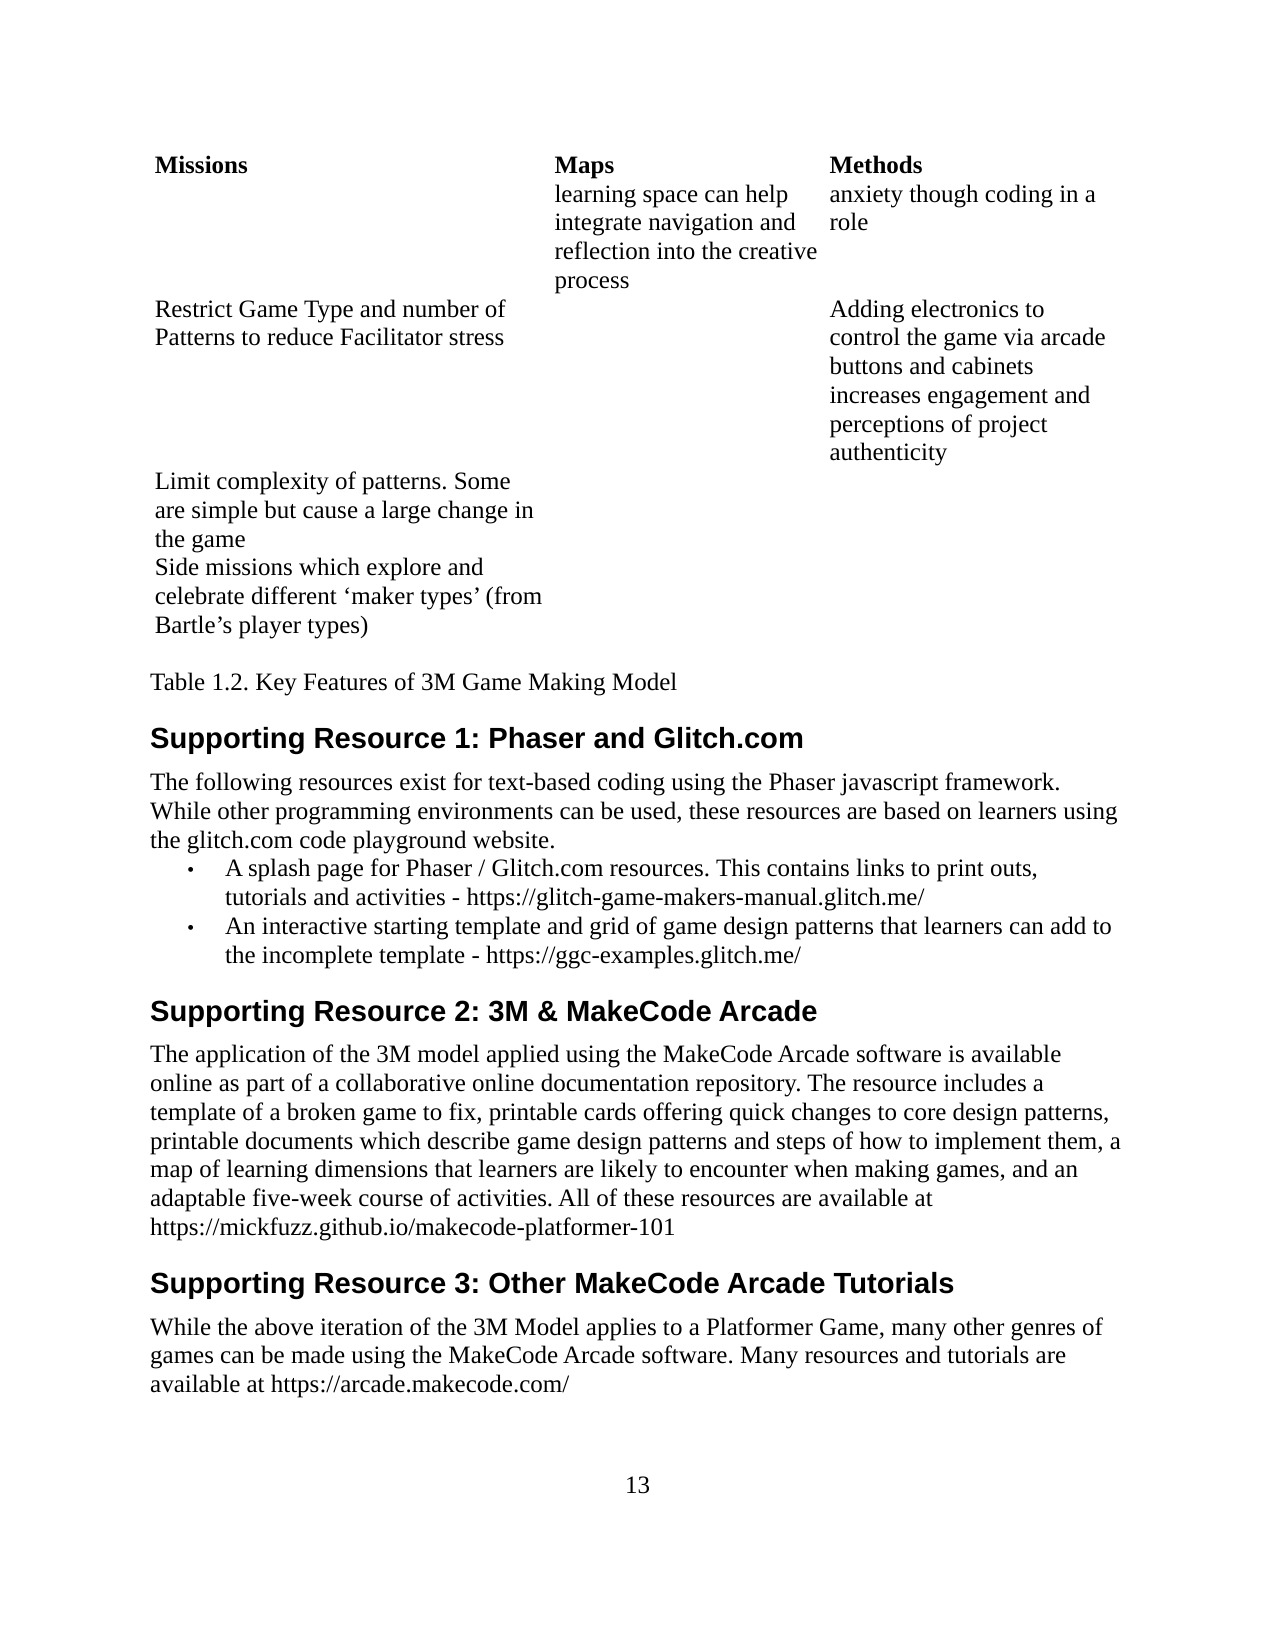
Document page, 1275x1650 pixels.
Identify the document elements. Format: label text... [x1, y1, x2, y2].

table_cell [825, 466, 1125, 552]
text The application of the 3M model applied using the MakeCode Arcade software is available online as part of a collaborative online documentation repository. The resource includes a template of a broken game to fix, printable cards offering quick changes to core design patterns, printable documents which describe game design patterns and steps of how to implement them, a map of learning dimensions that learners are likely to encounter when making games, and an adaptable five-week course of activities. All of these resources are available at https://mickfuzz.github.io/makecode-platformer-101 [150, 1039, 1125, 1241]
table_cell [550, 294, 825, 466]
subtitle Supporting Resource 1: Phaser and Glitch.com [150, 721, 1125, 755]
table_header Missions [150, 150, 550, 179]
list An interactive starting template and grid of game design patterns that learners can add to the incomplete template - https://ggc-examples.glitch.me/ [187, 911, 1125, 968]
table_header Maps [550, 150, 825, 179]
table_cell [550, 553, 825, 639]
text While the above iteration of the 3M Model applies to a Platformer Game, many other genres of games can be made using the MakeCode Arcade software. Many resources and tutorials are available at https://arcade.makecode.com/ [150, 1312, 1125, 1398]
table_cell Adding electronics to control the game via arcade buttons and cabinets increases engagement and perceptions of project authenticity [825, 294, 1125, 466]
subtitle Supporting Resource 2: 3M & MakeCode Arcade [150, 993, 1125, 1027]
table_cell [150, 179, 550, 294]
table_cell anxiety though coding in a role [825, 179, 1125, 294]
table_cell Limit complexity of patterns. Some are simple but cause a large change in the game [150, 466, 550, 552]
list A splash page for Phaser / Glitch.com resources. This contains links to print outs, tutorials and activities - https://glitch-game-makers-manual.glitch.me/ [187, 853, 1125, 911]
text The following resources exist for text-based coding using the Phaser javascript framework. While other programming environments can be used, these resources are based on learners using the glitch.com code playground website. [150, 767, 1125, 853]
table_cell Side missions which explore and celebrate different ‘maker types’ (from Bartle’s player types) [150, 553, 550, 639]
table_header Methods [825, 150, 1125, 179]
text Table 1.2. Key Features of 3M Game Making Model [150, 639, 1125, 696]
table_cell [550, 466, 825, 552]
table_cell learning space can help integrate navigation and reflection into the creative process [550, 179, 825, 294]
table_cell Restrict Game Type and number of Patterns to reduce Facilitator stress [150, 294, 550, 466]
table_cell [825, 553, 1125, 639]
subtitle Supporting Resource 3: Other MakeCode Arcade Tutorials [150, 1266, 1125, 1299]
